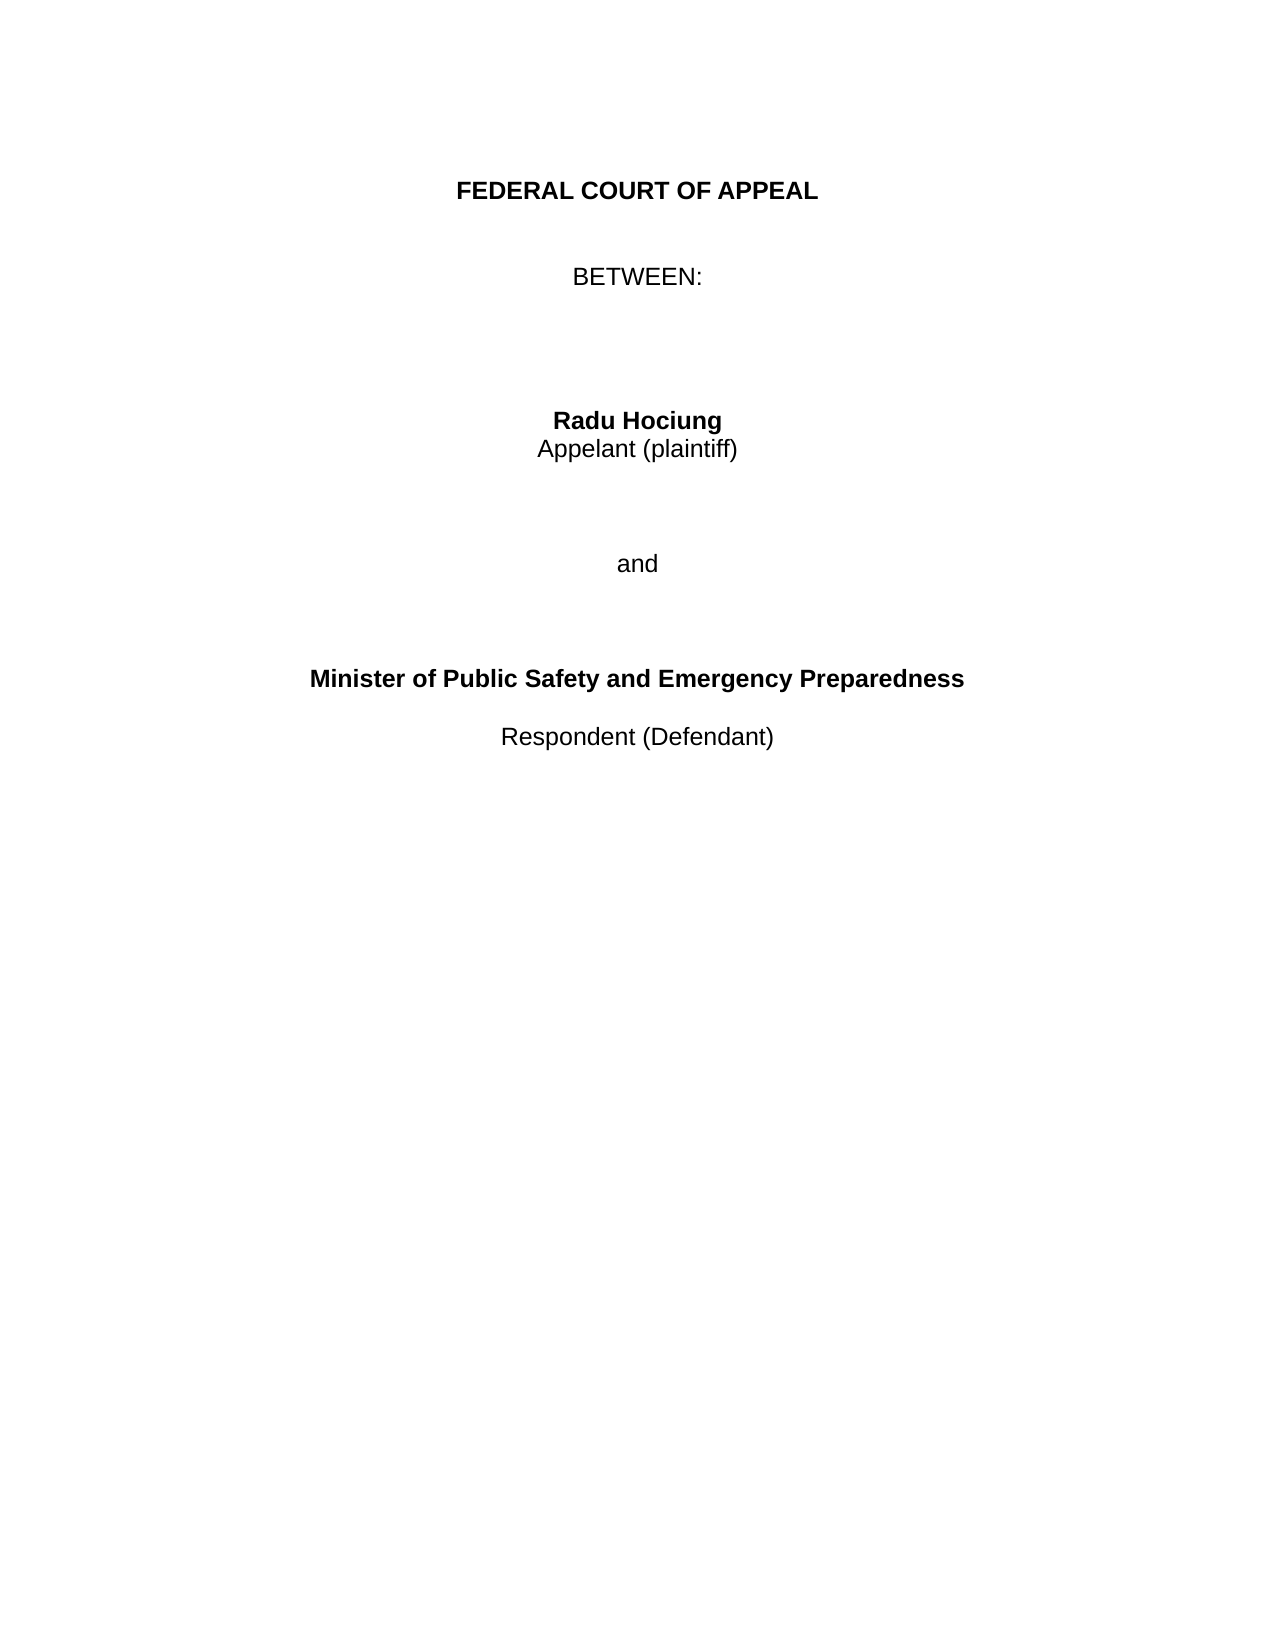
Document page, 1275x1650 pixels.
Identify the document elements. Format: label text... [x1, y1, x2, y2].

text Radu Hociung [118, 406, 1157, 434]
text Appelant (plaintiff) [118, 434, 1157, 463]
text Respondent (Defendant) [118, 722, 1157, 751]
text FEDERAL COURT OF APPEAL [118, 176, 1157, 204]
text BETWEEN: [118, 262, 1157, 291]
text and [118, 549, 1157, 578]
text Minister of Public Safety and Emergency Preparedness [118, 664, 1157, 693]
